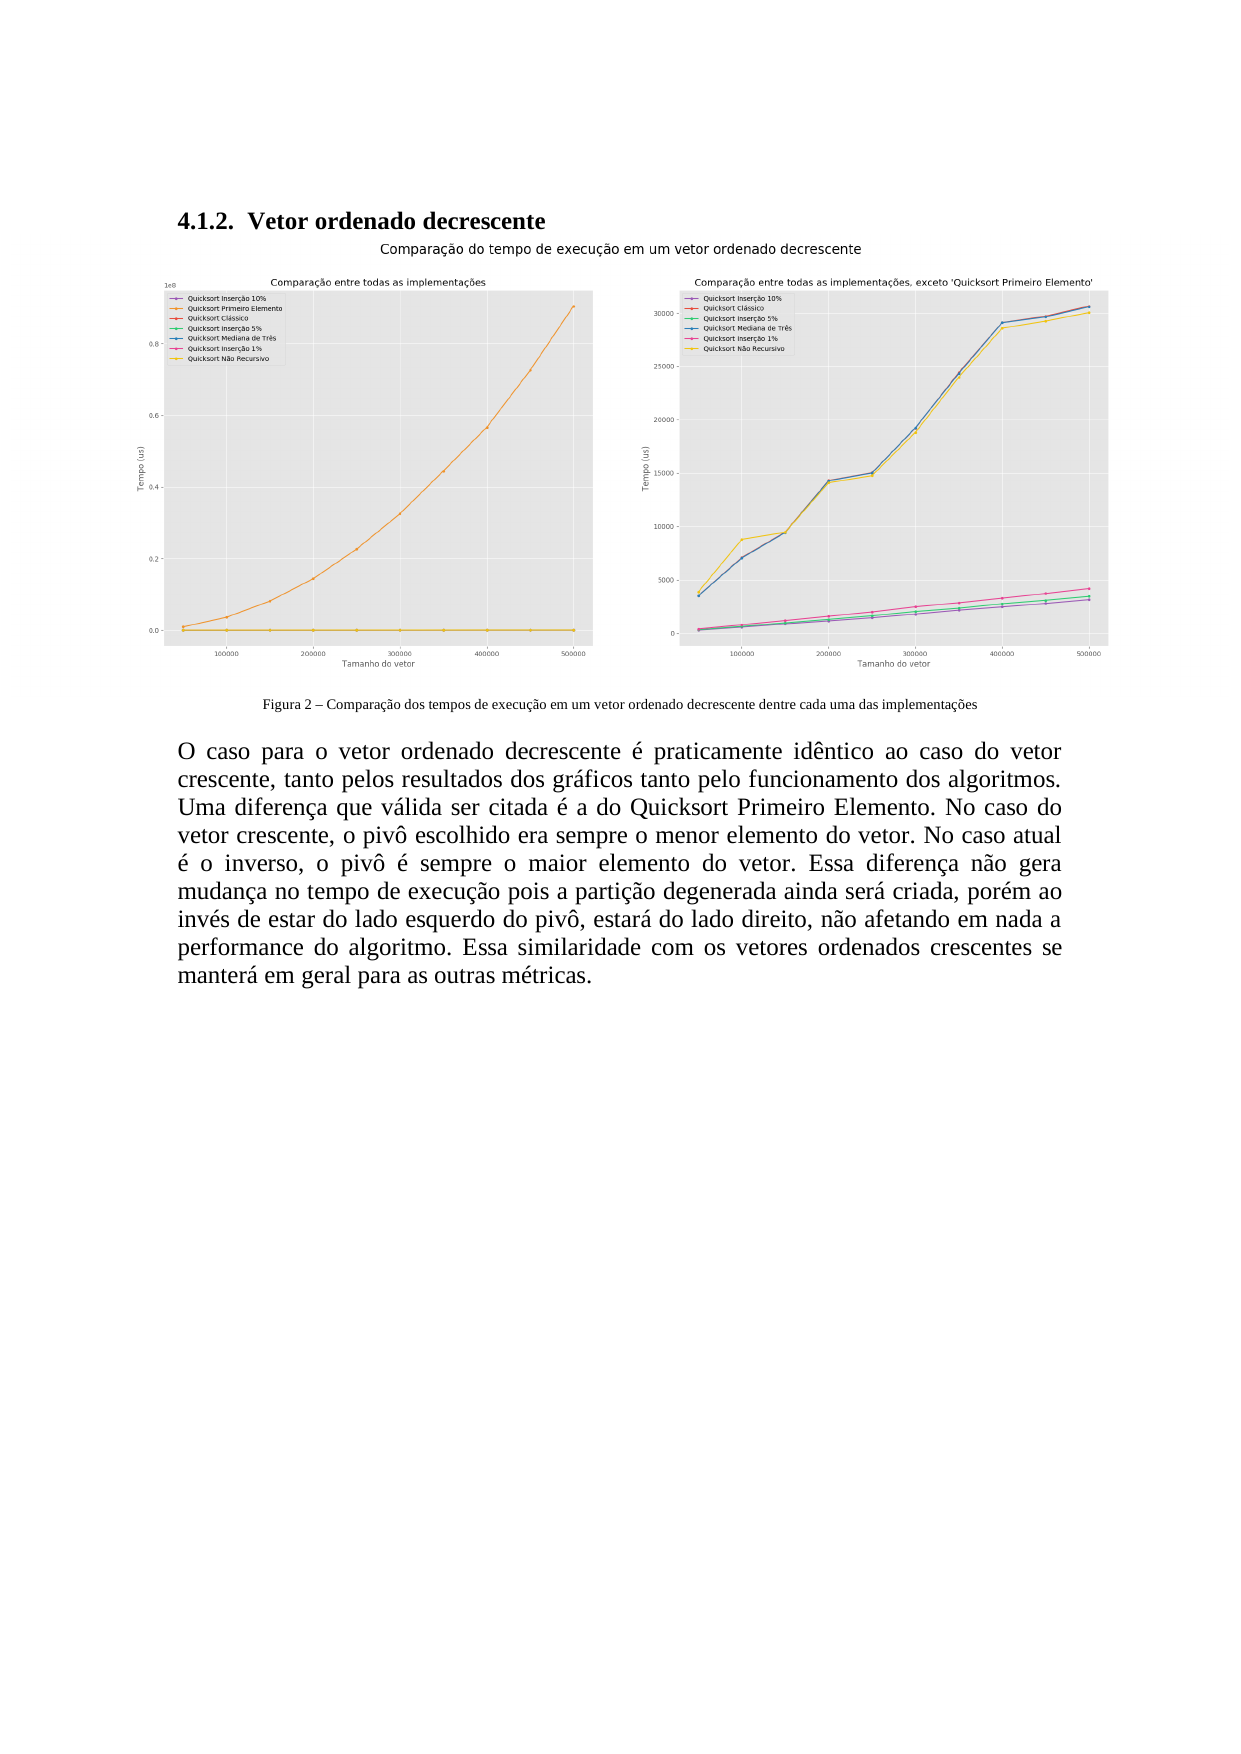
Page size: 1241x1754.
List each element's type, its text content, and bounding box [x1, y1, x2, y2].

picture [11, 234, 1230, 697]
text O caso para o vetor ordenado decrescente é praticamente idêntico ao caso do vetor crescente, tanto pelos resultados dos gráficos tanto pelo funcionamento dos algoritmos. Uma diferença que válida ser citada é a do Quicksort Primeiro Elemento. No caso do vetor crescente, o pivô escolhido era sempre o menor elemento do vetor. No caso atual é o inverso, o pivô é sempre o maior elemento do vetor. Essa diferença não gera mudança no tempo de execução pois a partição degenerada ainda será criada, porém ao invés de estar do lado esquerdo do pivô, estará do lado direito, não afetando em nada a performance do algoritmo. Essa similaridade com os vetores ordenados crescentes se manterá em geral para as outras métricas. [177, 737, 1063, 989]
text Figura 2 – Comparação dos tempos de execução em um vetor ordenado decrescente dentre cada uma das implementações [177, 697, 1063, 724]
text 4.1.2. Vetor ordenado decrescente [177, 207, 1063, 234]
